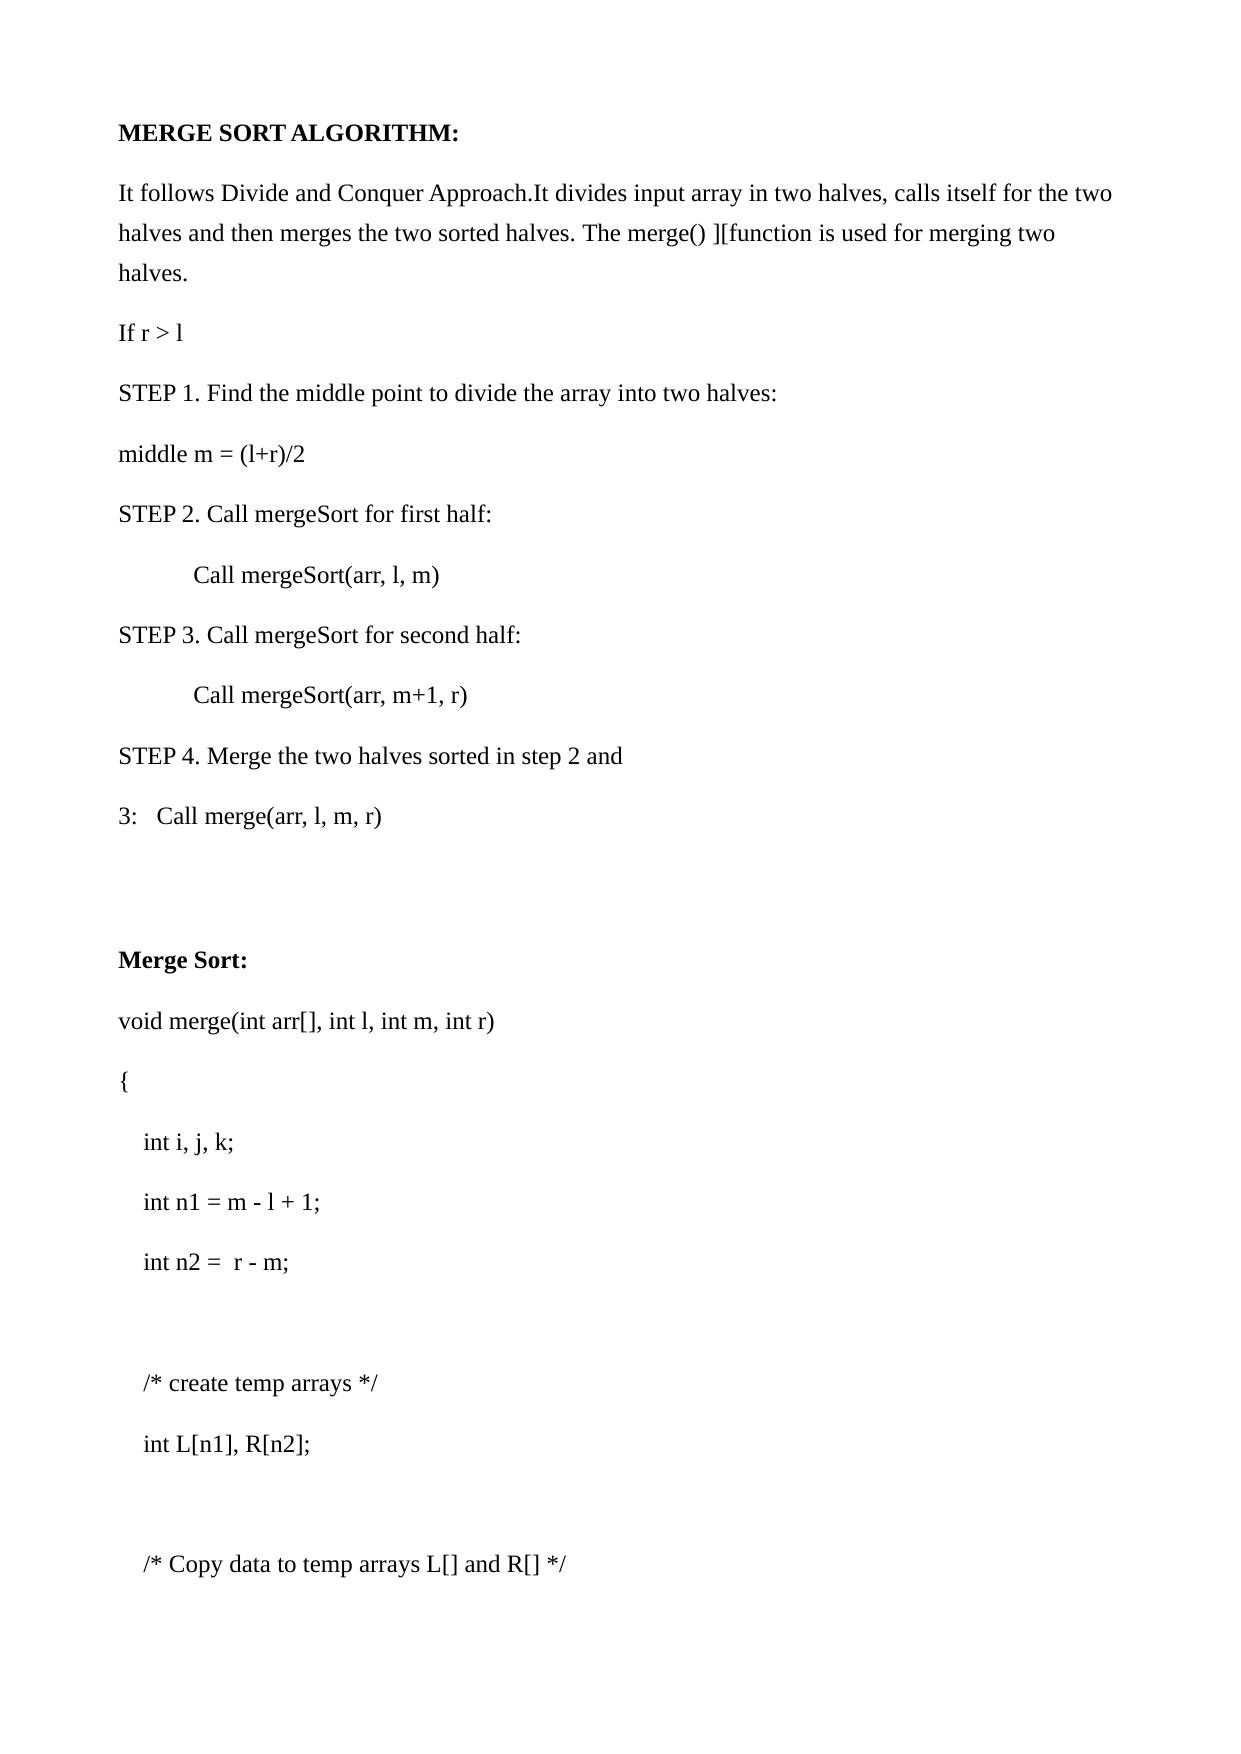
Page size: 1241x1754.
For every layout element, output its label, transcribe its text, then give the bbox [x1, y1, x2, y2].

text { [118, 1066, 1122, 1095]
text Merge Sort: [118, 945, 1122, 974]
text Call mergeSort(arr, l, m) [118, 560, 1122, 588]
text It follows Divide and Conquer Approach.It divides input array in two halves, calls itself for the two halves and then merges the two sorted halves. The merge() ][function is used for merging two halves. [118, 178, 1122, 286]
text STEP 4. Merge the two halves sorted in step 2 and [118, 741, 1122, 770]
text 3: Call merge(arr, l, m, r) [118, 801, 1122, 830]
text int L[n1], R[n2]; [118, 1429, 1122, 1457]
text int i, j, k; [118, 1127, 1122, 1155]
text /* create temp arrays */ [118, 1368, 1122, 1397]
text Call mergeSort(arr, m+1, r) [118, 681, 1122, 709]
text int n1 = m - l + 1; [118, 1187, 1122, 1216]
text STEP 3. Call mergeSort for second half: [118, 620, 1122, 649]
text STEP 2. Call mergeSort for first half: [118, 499, 1122, 528]
text void merge(int arr[], int l, int m, int r) [118, 1006, 1122, 1034]
text int n2 = r - m; [118, 1247, 1122, 1276]
text /* Copy data to temp arrays L[] and R[] */ [118, 1549, 1122, 1578]
text If r > l [118, 318, 1122, 347]
text middle m = (l+r)/2 [118, 439, 1122, 468]
text STEP 1. Find the middle point to divide the array into two halves: [118, 378, 1122, 407]
text MERGE SORT ALGORITHM: [118, 118, 1122, 147]
